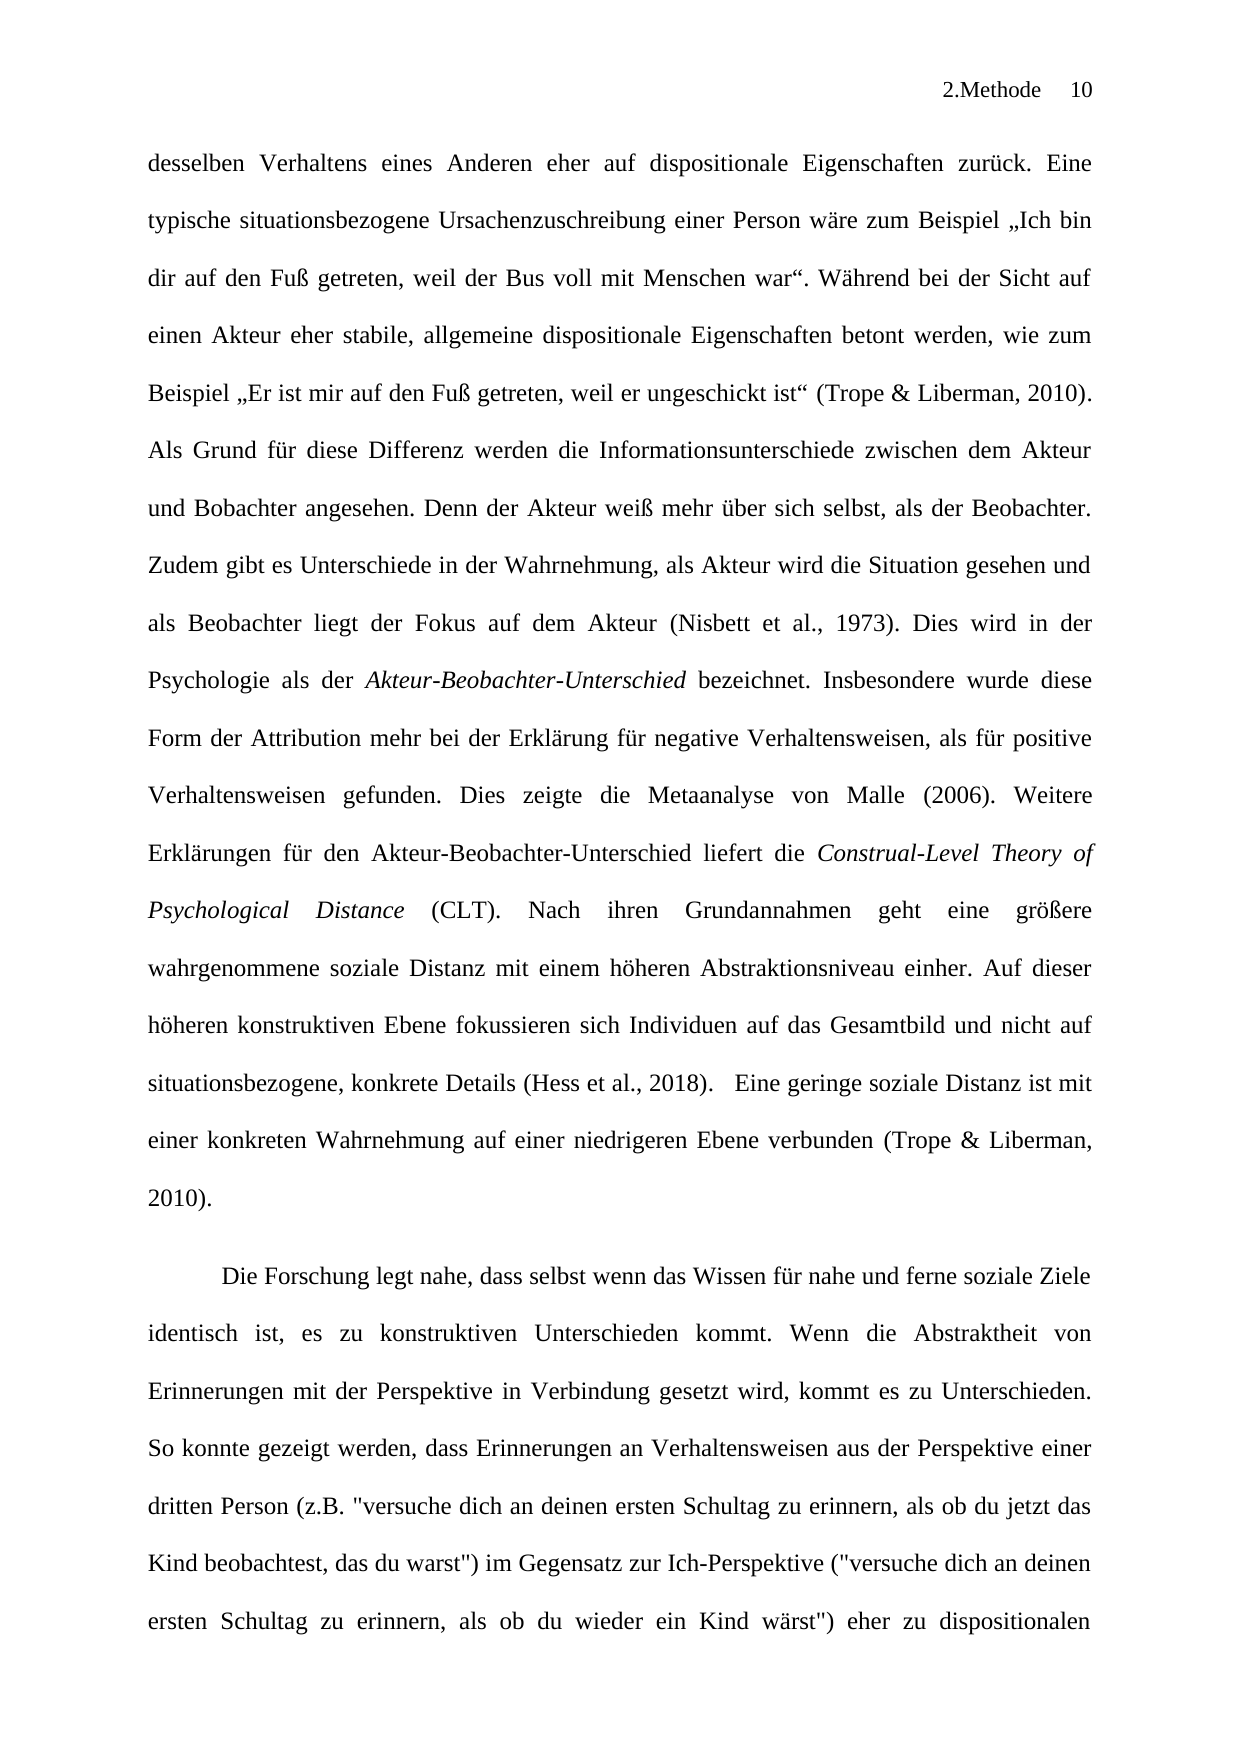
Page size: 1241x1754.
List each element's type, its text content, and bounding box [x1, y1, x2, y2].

text Die Forschung legt nahe, dass selbst wenn das Wissen für nahe und ferne soziale Ziele identisch ist, es zu konstruktiven Unterschieden kommt. Wenn die Abstraktheit von Erinnerungen mit der Perspektive in Verbindung gesetzt wird, kommt es zu Unterschieden. So konnte gezeigt werden, dass Erinnerungen an Verhaltensweisen aus der Perspektive einer dritten Person (z.B. "versuche dich an deinen ersten Schultag zu erinnern, als ob du jetzt das Kind beobachtest, das du warst") im Gegensatz zur Ich-Perspektive ("versuche dich an deinen ersten Schultag zu erinnern, als ob du wieder ein Kind wärst") eher zu dispositionalen [148, 1261, 1093, 1635]
text desselben Verhaltens eines Anderen eher auf dispositionale Eigenschaften zurück. Eine typische situationsbezogene Ursachenzuschreibung einer Person wäre zum Beispiel „Ich bin dir auf den Fuß getreten, weil der Bus voll mit Menschen war“. Während bei der Sicht auf einen Akteur eher stabile, allgemeine dispositionale Eigenschaften betont werden, wie zum Beispiel „Er ist mir auf den Fuß getreten, weil er ungeschickt ist“ (Trope & Liberman, 2010). Als Grund für diese Differenz werden die Informationsunterschiede zwischen dem Akteur und Bobachter angesehen. Denn der Akteur weiß mehr über sich selbst, als der Beobachter. Zudem gibt es Unterschiede in der Wahrnehmung, als Akteur wird die Situation gesehen und als Beobachter liegt der Fokus auf dem Akteur (Nisbett et al., 1973). Dies wird in der Psychologie als der Akteur-Beobachter-Unterschied bezeichnet. Insbesondere wurde diese Form der Attribution mehr bei der Erklärung für negative Verhaltensweisen, als für positive Verhaltensweisen gefunden. Dies zeigte die Metaanalyse von Malle (2006). Weitere Erklärungen für den Akteur-Beobachter-Unterschied liefert die Construal-Level Theory of Psychological Distance (CLT). Nach ihren Grundannahmen geht eine größere wahrgenommene soziale Distanz mit einem höheren Abstraktionsniveau einher. Auf dieser höheren konstruktiven Ebene fokussieren sich Individuen auf das Gesamtbild und nicht auf situationsbezogene, konkrete Details (Hess et al., 2018). Eine geringe soziale Distanz ist mit einer konkreten Wahrnehmung auf einer niedrigeren Ebene verbunden (Trope & Liberman, 2010). [148, 148, 1093, 1211]
